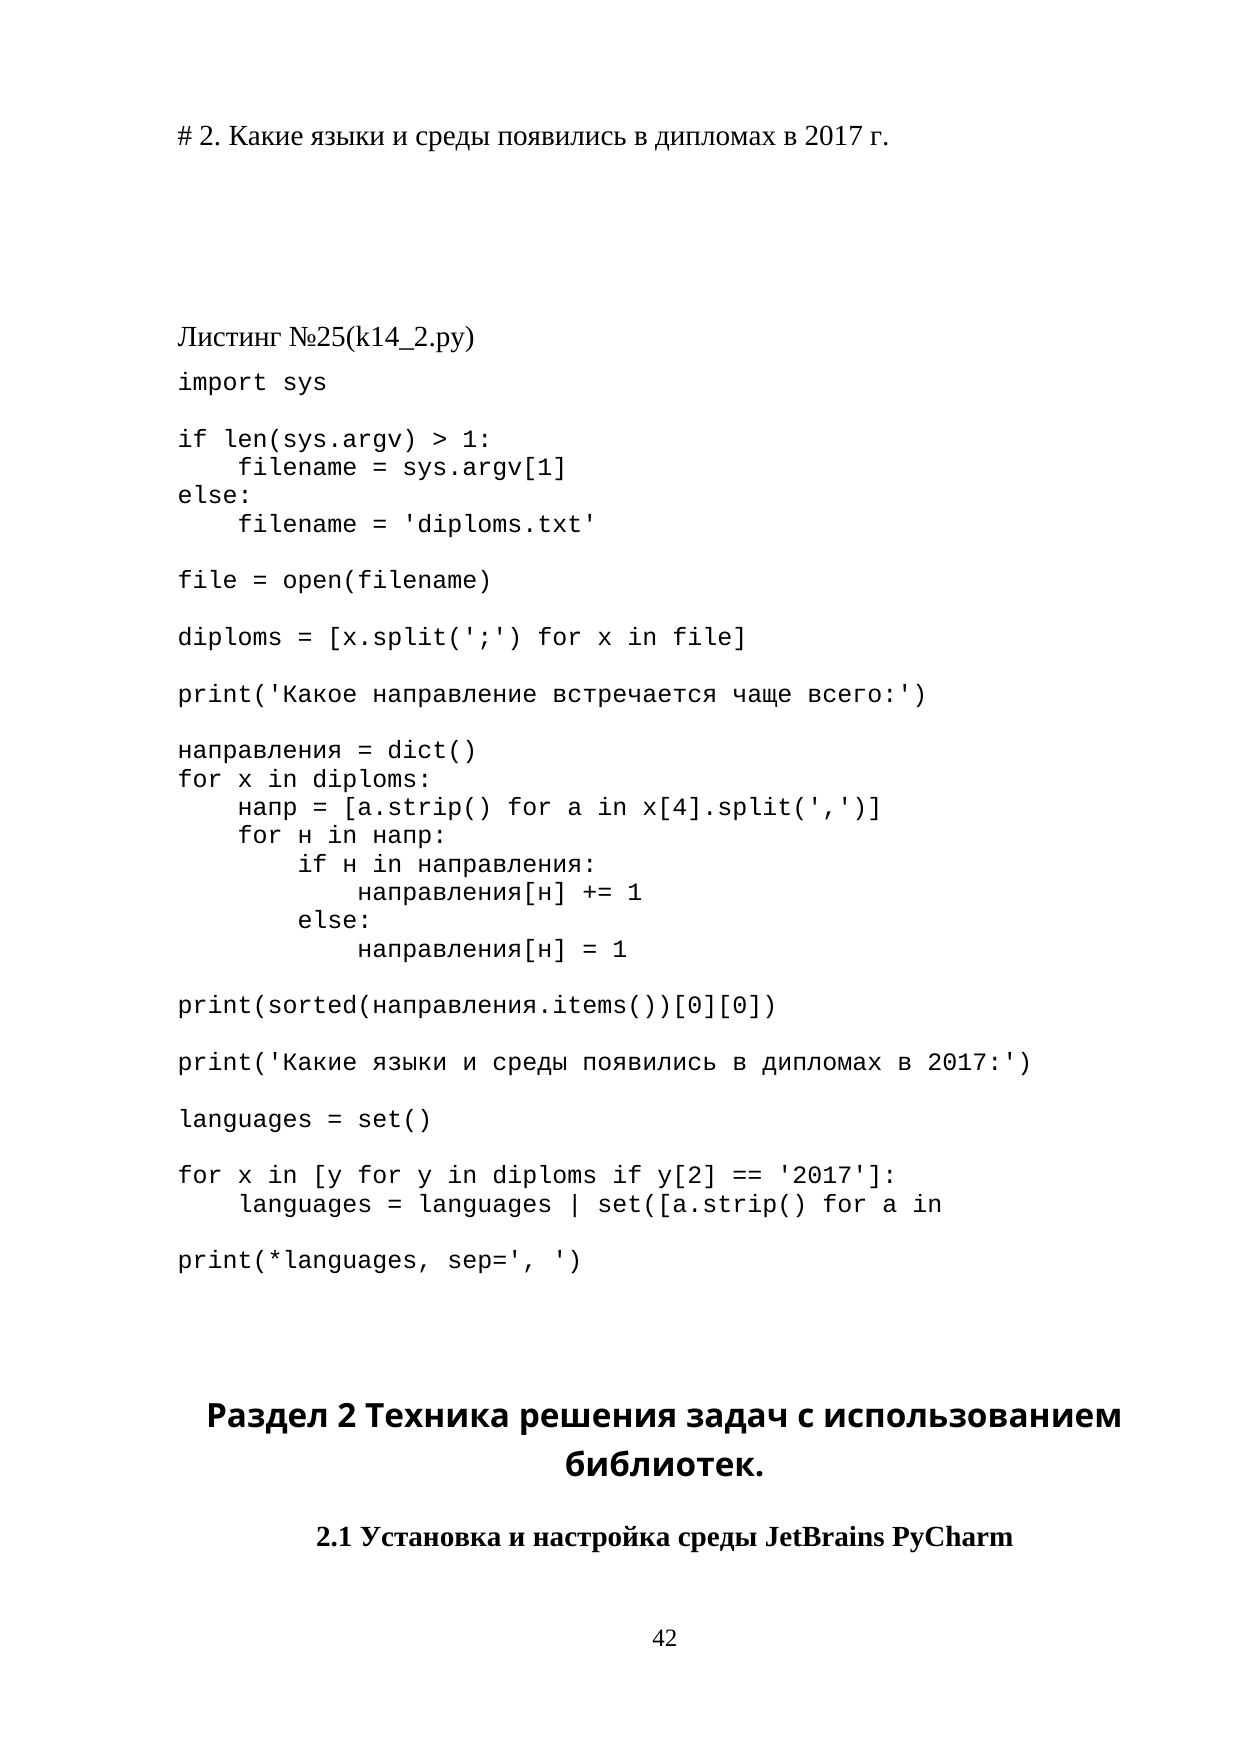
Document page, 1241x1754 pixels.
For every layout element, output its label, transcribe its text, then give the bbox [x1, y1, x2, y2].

text else: [177, 908, 1152, 936]
text print(*languages, sep=', ') [177, 1248, 1152, 1276]
text print('Какое направление встречается чаще всего:') [177, 681, 1152, 710]
text languages = set() [177, 1106, 1152, 1135]
text languages = languages | set([a.strip() for a in [177, 1191, 1152, 1220]
text if len(sys.argv) > 1: [177, 426, 1152, 455]
text направления = dict() [177, 738, 1152, 766]
text import sys [177, 370, 1152, 398]
text направления[н] = 1 [177, 936, 1152, 965]
text for x in [y for y in diploms if y[2] == '2017']: [177, 1163, 1152, 1191]
text for н in напр: [177, 823, 1152, 851]
text направления[н] += 1 [177, 880, 1152, 908]
text # 2. Какие языки и среды появились в дипломах в 2017 г. [177, 118, 1152, 152]
text Листинг №25(k14_2.py) [177, 319, 1152, 353]
text filename = 'diploms.txt' [177, 511, 1152, 540]
text print(sorted(направления.items())[0][0]) [177, 993, 1152, 1021]
text else: [177, 483, 1152, 511]
text file = open(filename) [177, 568, 1152, 596]
text напр = [a.strip() for a in x[4].split(',')] [177, 795, 1152, 823]
text filename = sys.argv[1] [177, 455, 1152, 483]
text print('Какие языки и среды появились в дипломах в 2017:') [177, 1050, 1152, 1078]
subtitle 2.1 Установка и настройка среды JetBrains PyCharm [177, 1519, 1152, 1552]
subtitle Раздел 2 Техника решения задач с использованием библиотек. [177, 1392, 1152, 1486]
text if н in направления: [177, 851, 1152, 880]
text for x in diploms: [177, 766, 1152, 795]
text diploms = [x.split(';') for x in file] [177, 625, 1152, 653]
